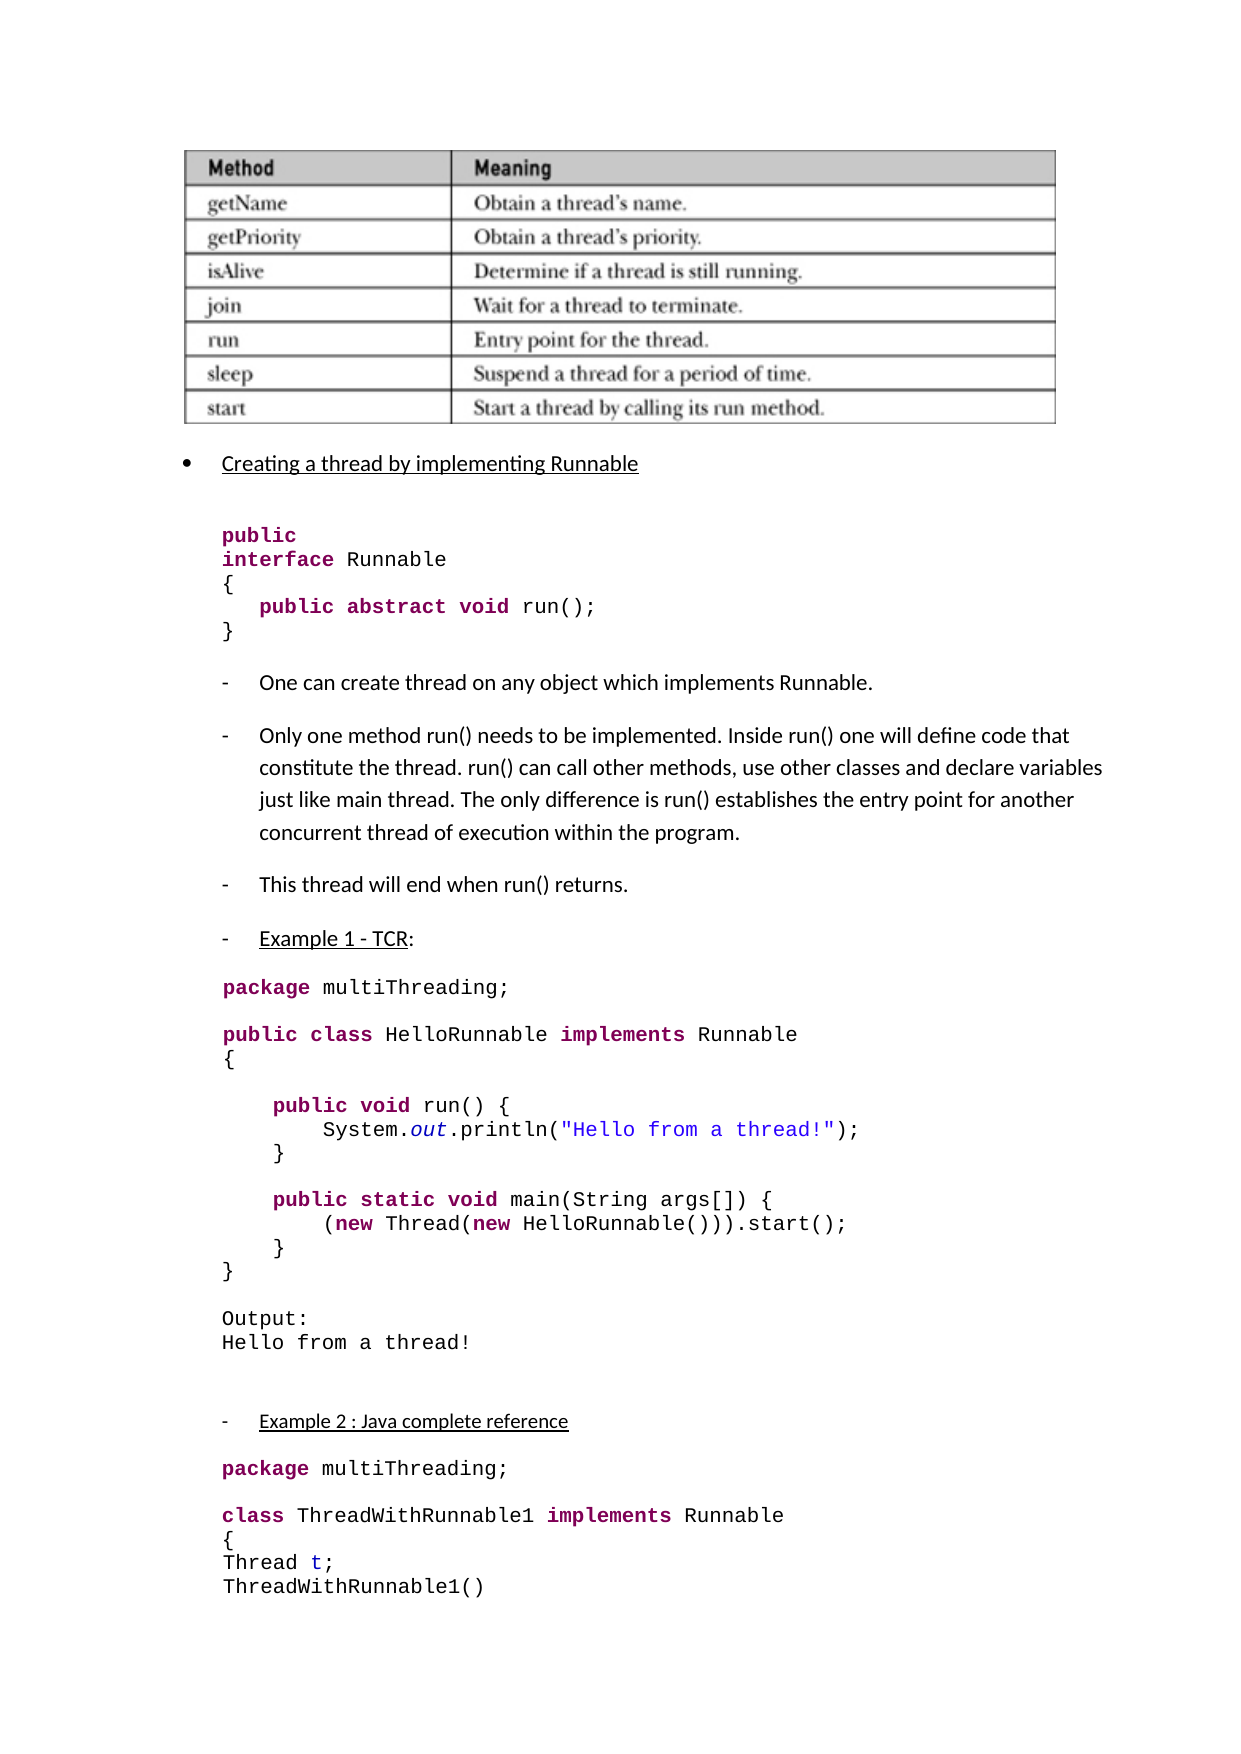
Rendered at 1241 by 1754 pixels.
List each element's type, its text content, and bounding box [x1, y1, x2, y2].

text Hello from a thread! [148, 1332, 1107, 1356]
list Example 2 : Java complete reference [222, 1409, 1107, 1434]
text } [148, 1260, 1107, 1284]
text interface Runnable [222, 549, 1107, 573]
text (new Thread(new HelloRunnable())).start(); [223, 1213, 1107, 1237]
list One can create thread on any object which implements Runnable. [222, 668, 1107, 696]
text public abstract void run(); [222, 596, 1107, 620]
list Creating a thread by implementing Runnable [183, 449, 1107, 477]
text System.out.println("Hello from a thread!"); [223, 1118, 1107, 1142]
text } [223, 1142, 1107, 1166]
text { [222, 1529, 1107, 1552]
list This thread will end when run() returns. [222, 871, 1107, 899]
list Only one method run() needs to be implemented. Inside run() one will define code that constitute the thread. run() can call other methods, use other classes and declare variables just like main thread. The only difference is run() establishes the entry point for another concurrent thread of execution within the program. [222, 721, 1107, 846]
list Example 1 - TCR: [222, 924, 1107, 952]
text package multiThreading; [222, 1458, 1107, 1481]
text Thread t; [222, 1552, 1107, 1576]
text { [223, 1048, 1107, 1071]
text } [223, 1237, 1107, 1260]
text public class HelloRunnable implements Runnable [223, 1024, 1107, 1048]
text class ThreadWithRunnable1 implements Runnable [222, 1505, 1107, 1529]
text package multiThreading; [223, 977, 1107, 1000]
text public [148, 525, 1107, 549]
text public static void main(String args[]) { [223, 1189, 1107, 1213]
text Output: [148, 1308, 1107, 1332]
text { [222, 573, 1107, 596]
text ThreadWithRunnable1() [222, 1576, 1107, 1600]
text public void run() { [223, 1095, 1107, 1118]
text } [222, 620, 1107, 644]
